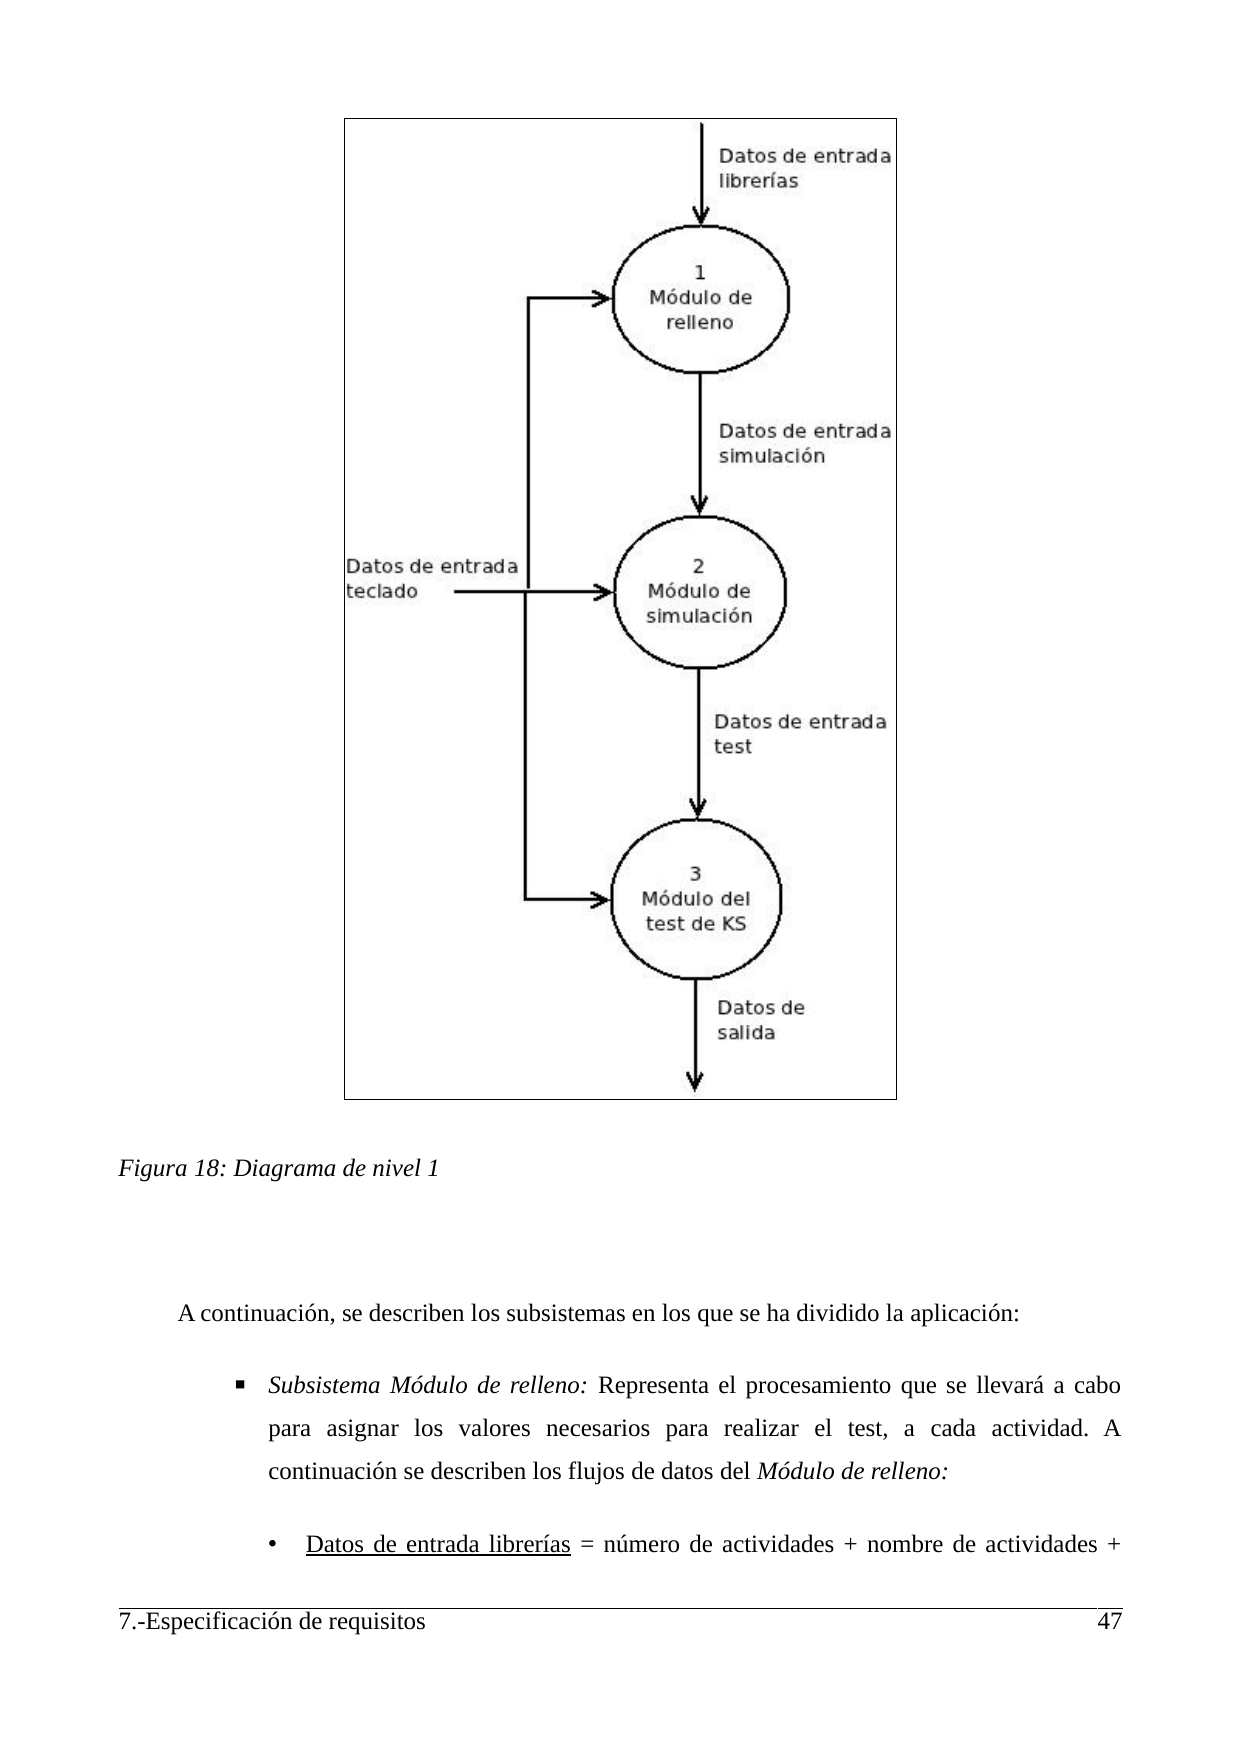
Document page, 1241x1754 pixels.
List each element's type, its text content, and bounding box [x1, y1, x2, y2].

list Datos de entrada librerías = número de actividades + nombre de actividades + [268, 1529, 1122, 1558]
list Subsistema Módulo de relleno: Representa el procesamiento que se llevará a cabo para asignar los valores necesarios para realizar el test, a cada actividad. A continuación se describen los flujos de datos del Módulo de relleno: [231, 1370, 1122, 1485]
picture [346, 121, 894, 1097]
text Figura 18: Diagrama de nivel 1 [118, 1153, 1122, 1182]
text A continuación, se describen los subsistemas en los que se ha dividido la aplicación: [118, 1298, 1122, 1326]
